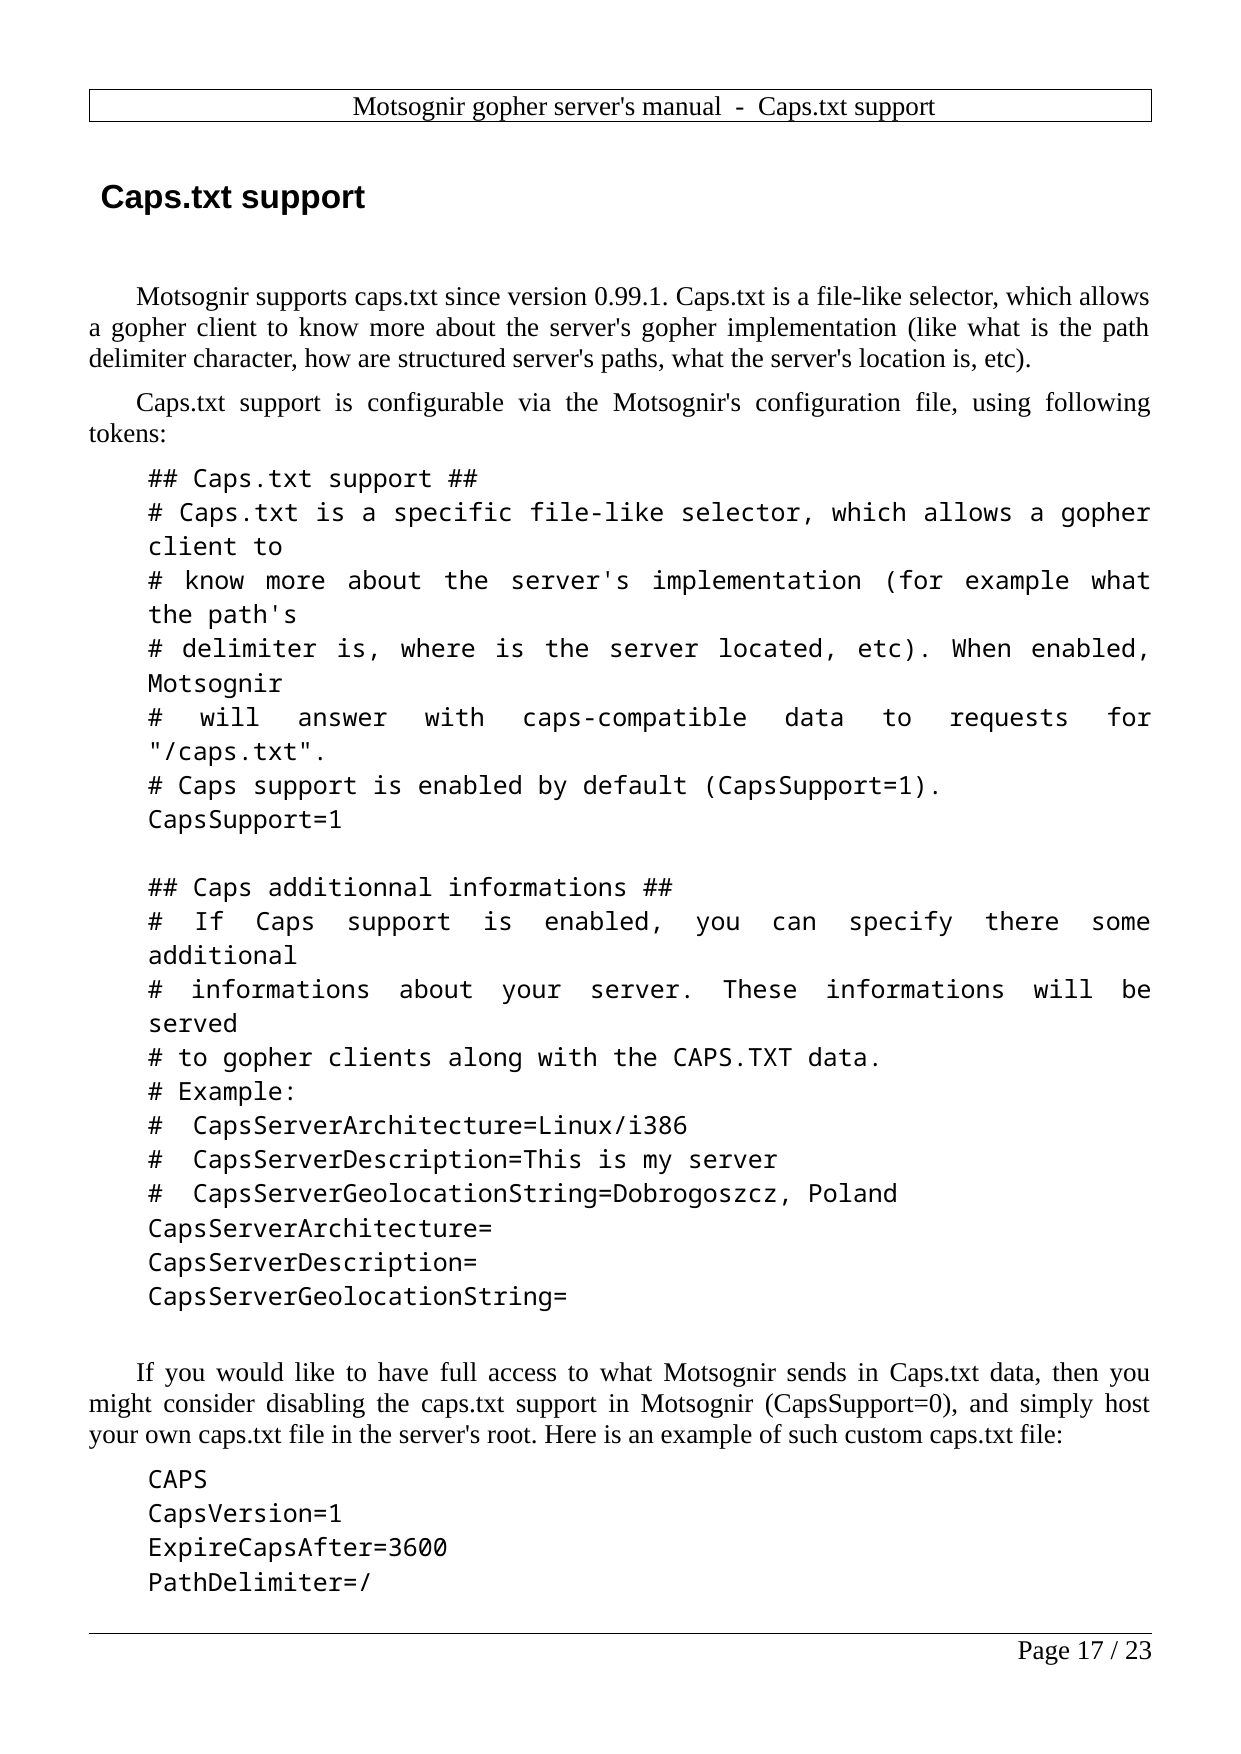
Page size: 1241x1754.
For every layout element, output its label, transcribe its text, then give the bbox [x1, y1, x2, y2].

text Motsognir supports caps.txt since version 0.99.1. Caps.txt is a file-like selector, which allows a gopher client to know more about the server's gopher implementation (like what is the path delimiter character, how are structured server's paths, what the server's location is, etc). [88, 280, 1152, 373]
text # to gopher clients along with the CAPS.TXT data. [148, 1040, 1152, 1074]
text # CapsServerArchitecture=Linux/i386 [148, 1108, 1152, 1142]
text CapsSupport=1 [148, 801, 1152, 836]
text # delimiter is, where is the server located, etc). When enabled, Motsognir [148, 631, 1152, 699]
text # Example: [148, 1074, 1152, 1108]
text # informations about your server. These informations will be served [148, 972, 1152, 1040]
text CapsServerDescription= [148, 1244, 1152, 1278]
text # Caps support is enabled by default (CapsSupport=1). [148, 767, 1152, 801]
text ## Caps additionnal informations ## [148, 869, 1152, 904]
text PathDelimiter=/ [148, 1564, 1152, 1598]
text # Caps.txt is a specific file-like selector, which allows a gopher client to [148, 495, 1152, 563]
text # know more about the server's implementation (for example what the path's [148, 563, 1152, 631]
subtitle Caps.txt support [100, 177, 1152, 215]
text If you would like to have full access to what Motsognir sends in Caps.txt data, then you might consider disabling the caps.txt support in Motsognir (CapsSupport=0), and simply host your own caps.txt file in the server's root. Here is an example of such custom caps.txt file: [88, 1356, 1152, 1449]
text CapsServerGeolocationString= [148, 1278, 1152, 1312]
text CapsVersion=1 [148, 1496, 1152, 1530]
text # will answer with caps-compatible data to requests for "/caps.txt". [148, 699, 1152, 767]
text # CapsServerGeolocationString=Dobrogoszcz, Poland [148, 1176, 1152, 1210]
text Caps.txt support is configurable via the Motsognir's configuration file, using following tokens: [88, 386, 1152, 448]
text ExpireCapsAfter=3600 [148, 1530, 1152, 1564]
text ## Caps.txt support ## [148, 461, 1152, 495]
text CAPS [148, 1462, 1152, 1496]
text # If Caps support is enabled, you can specify there some additional [148, 904, 1152, 972]
text CapsServerArchitecture= [148, 1210, 1152, 1244]
text # CapsServerDescription=This is my server [148, 1142, 1152, 1176]
